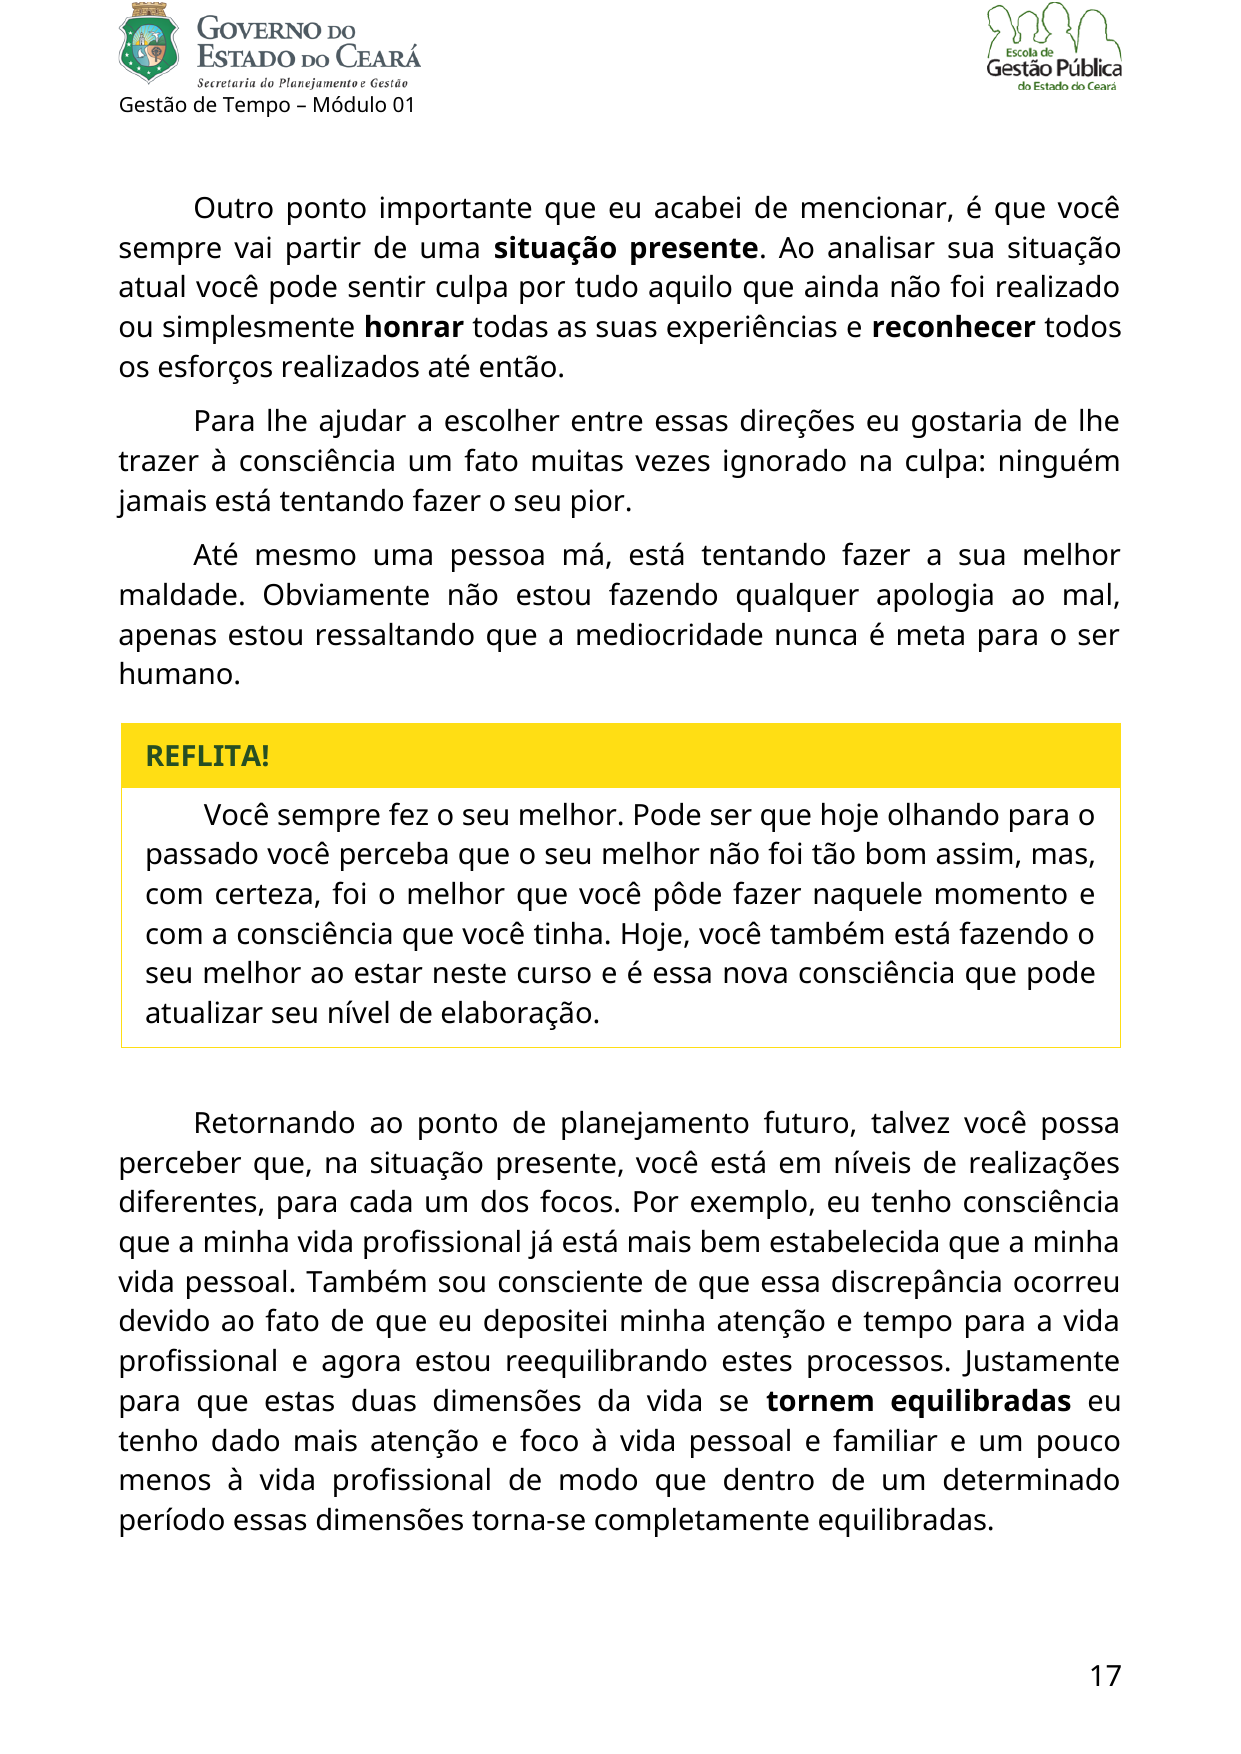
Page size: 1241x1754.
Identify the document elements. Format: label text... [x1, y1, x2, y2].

text Outro ponto importante que eu acabei de mencionar, é que você sempre vai partir de uma situação presente. Ao analisar sua situação atual você pode sentir culpa por tudo aquilo que ainda não foi realizado ou simplesmente honrar todas as suas experiências e reconhecer todos os esforços realizados até então. [118, 187, 1122, 386]
text Retornando ao ponto de planejamento futuro, talvez você possa perceber que, na situação presente, você está em níveis de realizações diferentes, para cada um dos focos. Por exemplo, eu tenho consciência que a minha vida profissional já está mais bem estabelecida que a minha vida pessoal. Também sou consciente de que essa discrepância ocorreu devido ao fato de que eu depositei minha atenção e tempo para a vida profissional e agora estou reequilibrando estes processos. Justamente para que estas duas dimensões da vida se tornem equilibradas eu tenho dado mais atenção e foco à vida pessoal e familiar e um pouco menos à vida profissional de modo que dentro de um determinado período essas dimensões torna-se completamente equilibradas. [118, 1102, 1122, 1539]
text Para lhe ajudar a escolher entre essas direções eu gostaria de lhe trazer à consciência um fato muitas vezes ignorado na culpa: ninguém jamais está tentando fazer o seu pior. [118, 401, 1122, 519]
table_cell Você sempre fez o seu melhor. Pode ser que hoje olhando para o passado você perceba que o seu melhor não foi tão bom assim, mas, com certeza, foi o melhor que você pôde fazer naquele momento e com a consciência que você tinha. Hoje, você também está fazendo o seu melhor ao estar neste curso e é essa nova consciência que pode atualizar seu nível de elaboração. [122, 788, 1120, 1047]
table_header REFLITA! [122, 724, 1120, 787]
text Até mesmo uma pessoa má, está tentando fazer a sua melhor maldade. Obviamente não estou fazendo qualquer apologia ao mal, apenas estou ressaltando que a mediocridade nunca é meta para o ser humano. [118, 534, 1122, 693]
picture [118, 2, 1122, 90]
